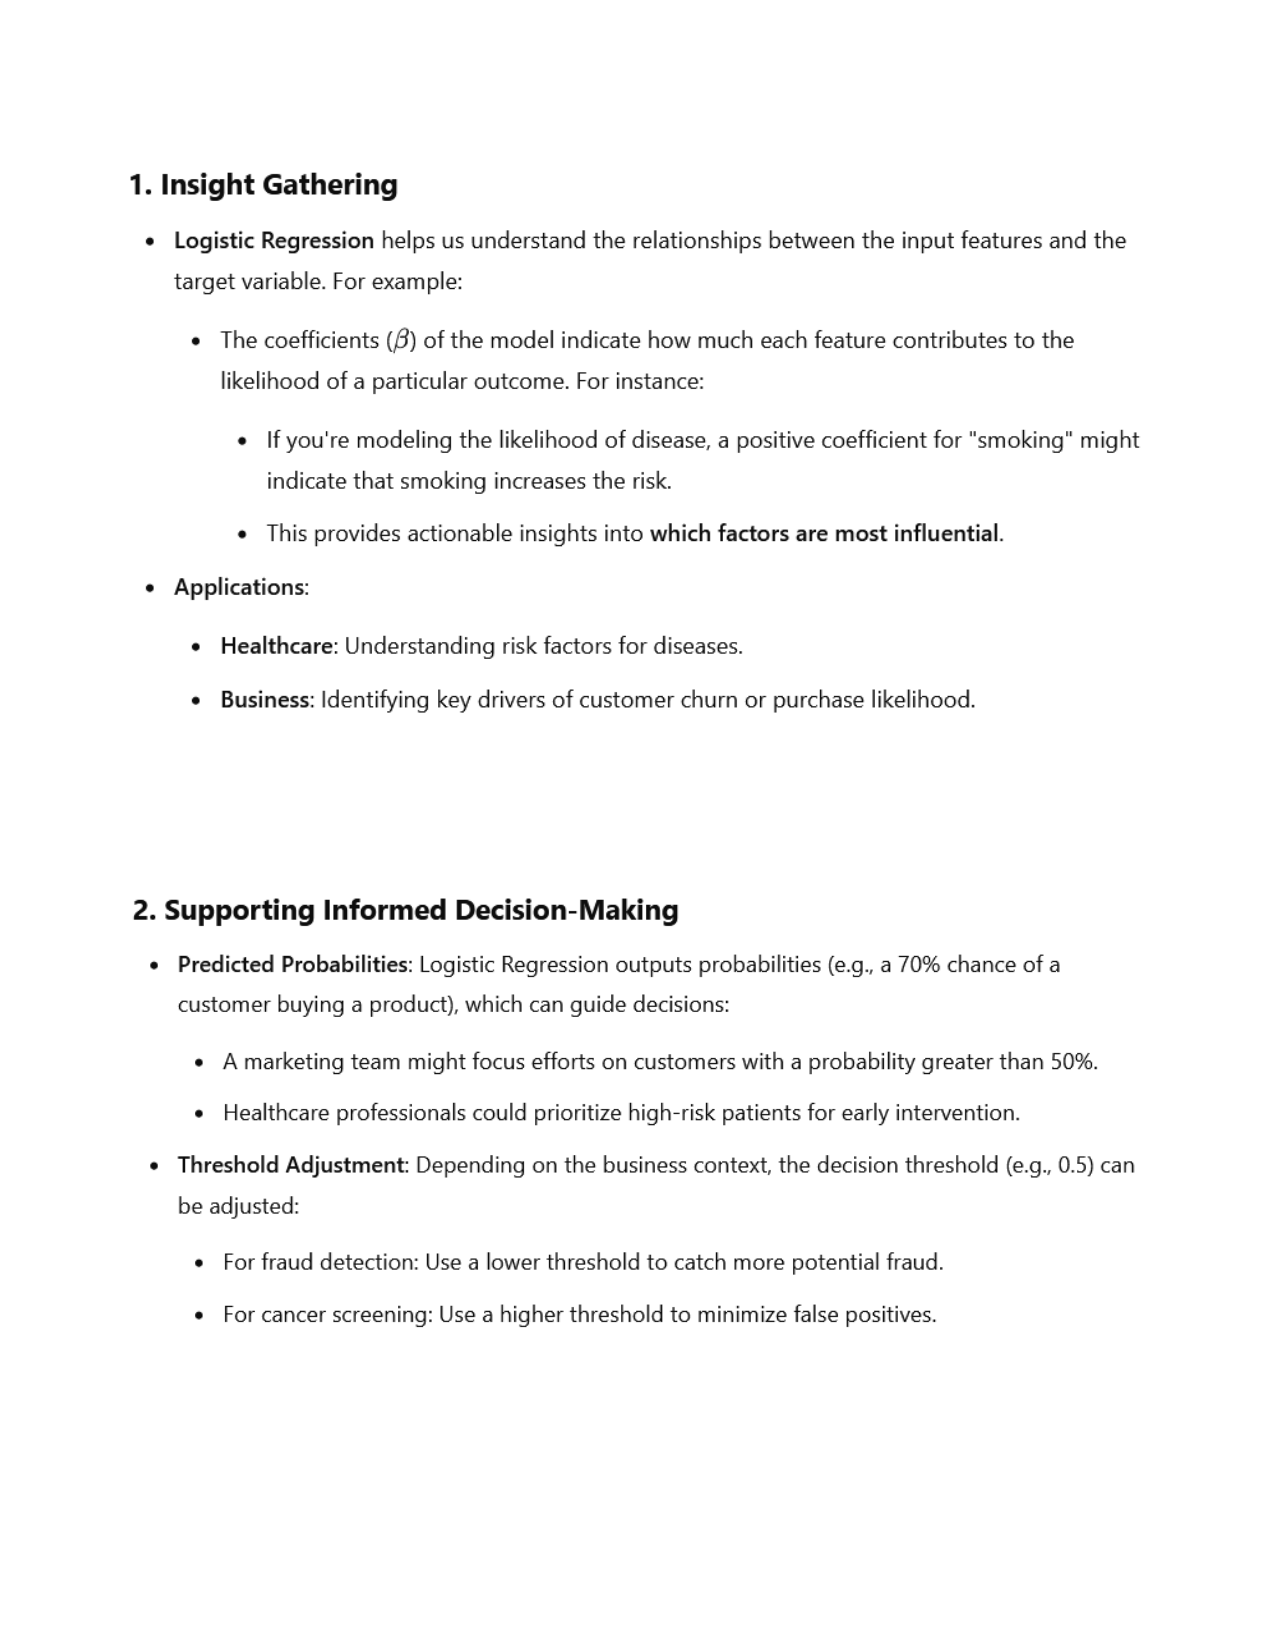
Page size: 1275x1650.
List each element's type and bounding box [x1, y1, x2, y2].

picture [118, 880, 1157, 1357]
picture [118, 146, 1157, 737]
